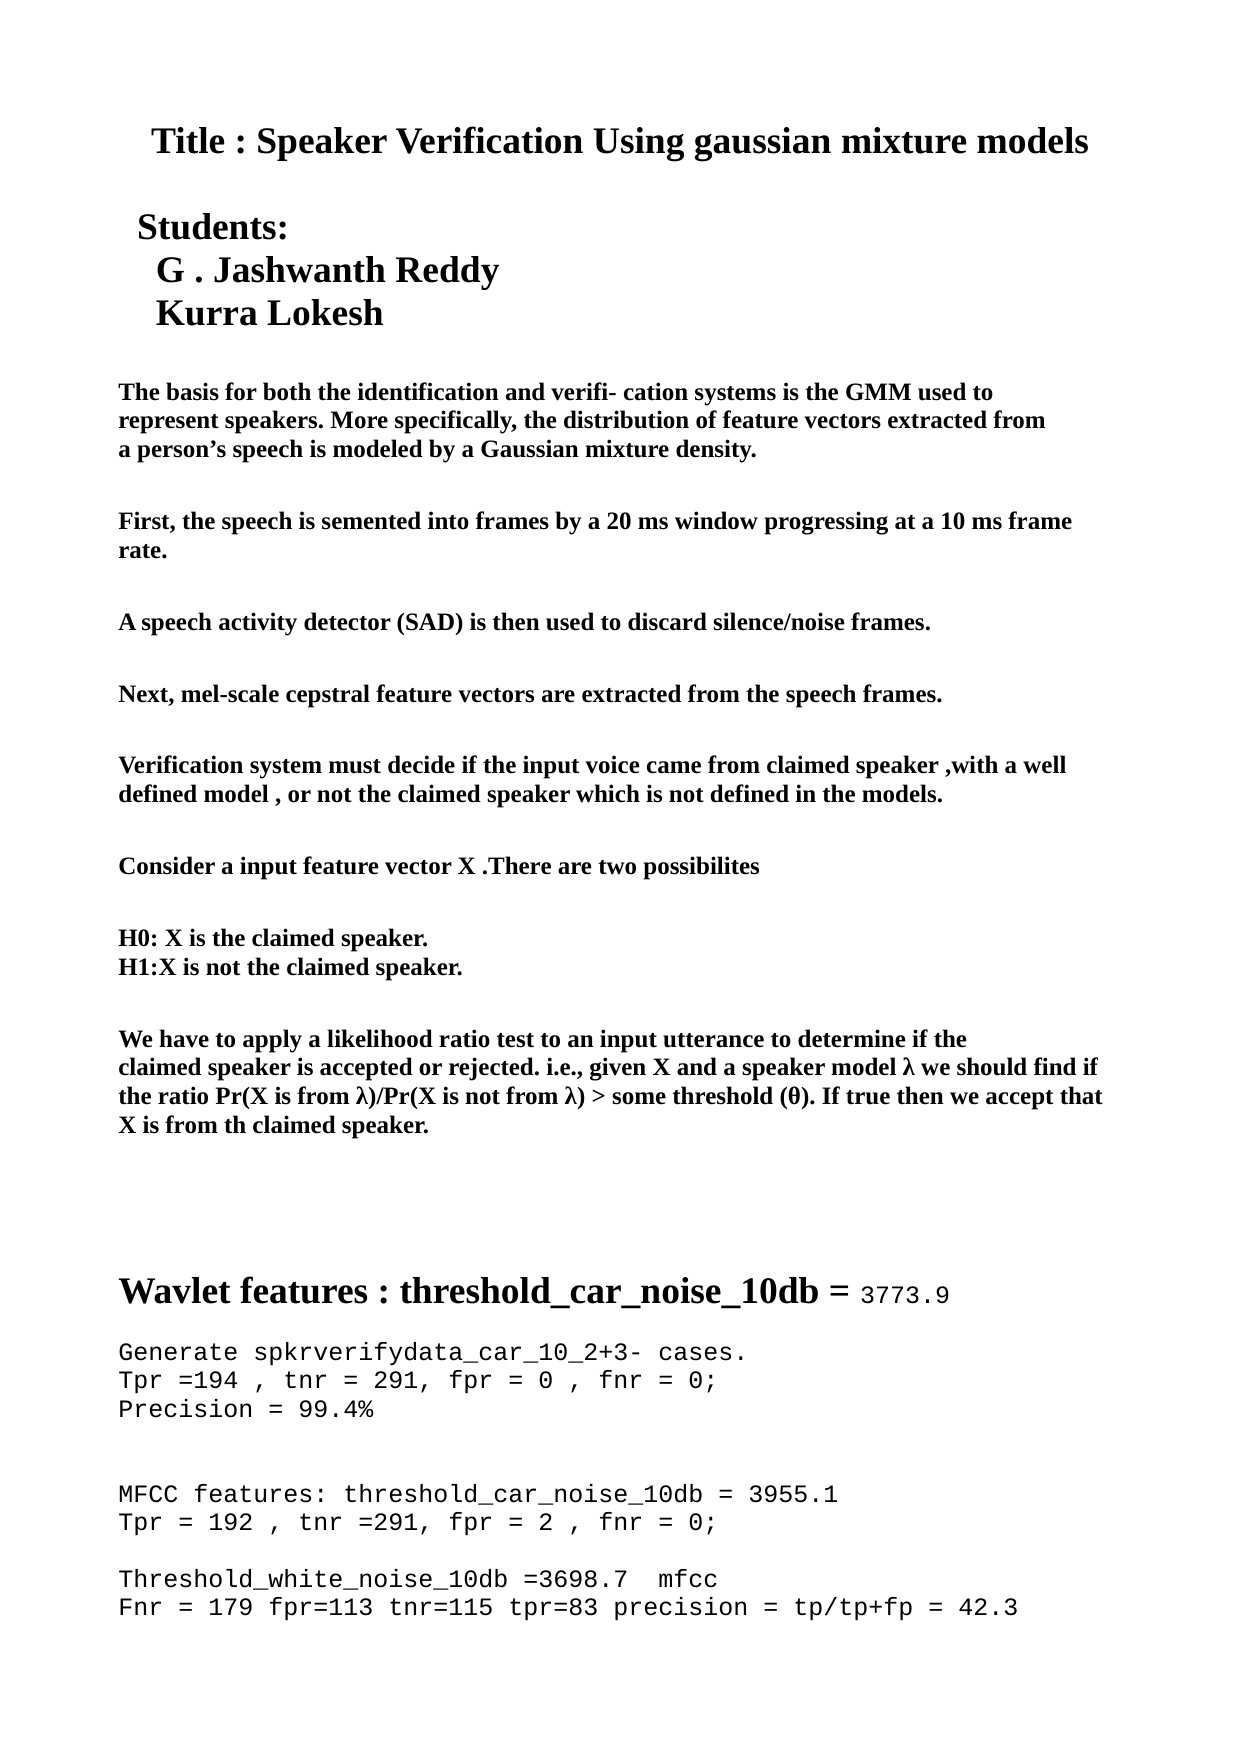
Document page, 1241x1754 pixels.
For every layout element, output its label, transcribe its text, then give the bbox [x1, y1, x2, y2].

text a person’s speech is modeled by a Gaussian mixture density. [118, 434, 1122, 463]
text Wavlet features : threshold_car_noise_10db = 3773.9 [118, 1268, 1122, 1311]
text Kurra Lokesh [118, 291, 1122, 334]
text Tpr =194 , tnr = 291, fpr = 0 , fnr = 0; [118, 1368, 1122, 1396]
text H1:X is not the claimed speaker. [118, 952, 1122, 981]
text Students: [118, 204, 1122, 247]
text H0: X is the claimed speaker. [118, 923, 1122, 952]
text A speech activity detector (SAD) is then used to discard silence/noise frames. [118, 607, 1122, 636]
text Next, mel-scale cepstral feature vectors are extracted from the speech frames. [118, 679, 1122, 707]
text Title : Speaker Verification Using gaussian mixture models [118, 118, 1122, 161]
text Precision = 99.4% [118, 1396, 1122, 1424]
text First, the speech is semented into frames by a 20 ms window progressing at a 10 ms frame rate. [118, 506, 1122, 564]
text MFCC features: threshold_car_noise_10db = 3955.1 [118, 1481, 1122, 1509]
text Fnr = 179 fpr=113 tnr=115 tpr=83 precision = tp/tp+fp = 42.3 [118, 1594, 1122, 1623]
text The basis for both the identification and verifi- cation systems is the GMM used to represent speakers. More specifically, the distribution of feature vectors extracted from [118, 377, 1122, 434]
text claimed speaker is accepted or rejected. i.e., given X and a speaker model λ we should find if the ratio Pr(X is from λ)/Pr(X is not from λ) > some threshold (θ). If true then we accept that X is from th claimed speaker. [118, 1052, 1122, 1139]
text Consider a input feature vector X .There are two possibilites [118, 851, 1122, 880]
text Verification system must decide if the input voice came from claimed speaker ,with a well defined model , or not the claimed speaker which is not defined in the models. [118, 751, 1122, 808]
text Generate spkrverifydata_car_10_2+3- cases. [118, 1339, 1122, 1368]
text Threshold_white_noise_10db =3698.7 mfcc [118, 1566, 1122, 1594]
text We have to apply a likelihood ratio test to an input utterance to determine if the [118, 1024, 1122, 1052]
text Tpr = 192 , tnr =291, fpr = 2 , fnr = 0; [118, 1509, 1122, 1538]
text G . Jashwanth Reddy [118, 247, 1122, 291]
